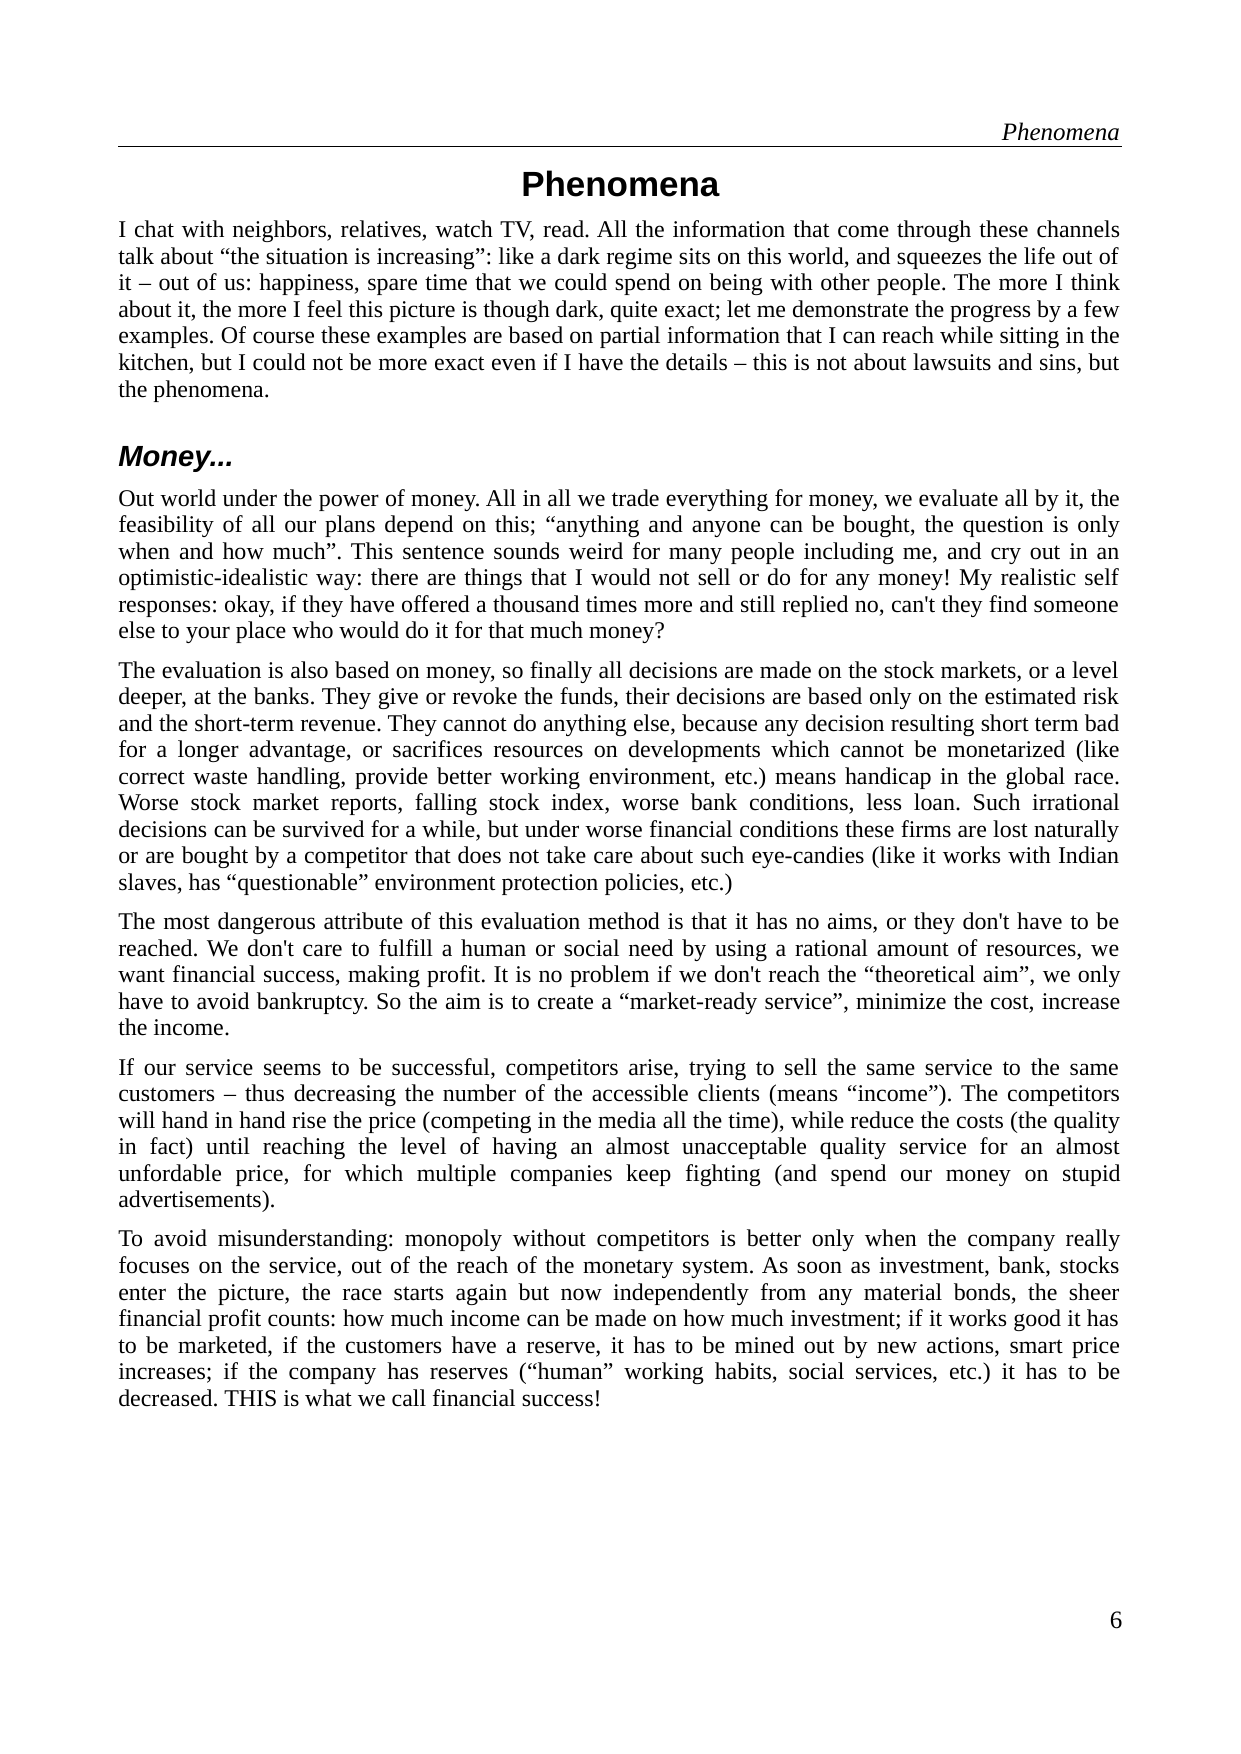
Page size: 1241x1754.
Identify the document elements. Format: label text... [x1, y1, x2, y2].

text Out world under the power of money. All in all we trade everything for money, we evaluate all by it, the feasibility of all our plans depend on this; “anything and anyone can be bought, the question is only when and how much”. This sentence sounds weird for many people including me, and cry out in an optimistic-idealistic way: there are things that I would not sell or do for any money! My realistic self responses: okay, if they have offered a thousand times more and still replied no, can't they find someone else to your place who would do it for that much money? [118, 485, 1122, 644]
subtitle Phenomena [118, 165, 1122, 204]
text The most dangerous attribute of this evaluation method is that it has no aims, or they don't have to be reached. We don't care to fulfill a human or social need by using a rational amount of resources, we want financial success, making profit. It is no problem if we don't reach the “theoretical aim”, we only have to avoid bankruptcy. So the aim is to create a “market-ready service”, minimize the cost, increase the income. [118, 908, 1122, 1041]
subtitle Money... [118, 440, 1122, 472]
text I chat with neighbors, relatives, watch TV, read. All the information that come through these channels talk about “the situation is increasing”: like a dark regime sits on this world, and squeezes the life out of it – out of us: happiness, spare time that we could spend on being with other people. The more I think about it, the more I feel this picture is though dark, quite exact; let me demonstrate the progress by a few examples. Of course these examples are based on partial information that I can reach while sitting in the kitchen, but I could not be more exact even if I have the details – this is not about lawsuits and sins, but the phenomena. [118, 216, 1122, 402]
text The evaluation is also based on money, so finally all decisions are made on the stock markets, or a level deeper, at the banks. They give or revoke the funds, their decisions are based only on the estimated risk and the short-term revenue. They cannot do anything else, because any decision resulting short term bad for a longer advantage, or sacrifices resources on developments which cannot be monetarized (like correct waste handling, provide better working environment, etc.) means handicap in the global race. Worse stock market reports, falling stock index, worse bank conditions, less loan. Such irrational decisions can be survived for a while, but under worse financial conditions these firms are lost naturally or are bought by a competitor that does not take care about such eye-candies (like it works with Indian slaves, has “questionable” environment protection policies, etc.) [118, 657, 1122, 896]
text To avoid misunderstanding: monopoly without competitors is better only when the company really focuses on the service, out of the reach of the monetary system. As soon as investment, bank, stocks enter the picture, the race starts again but now independently from any material bonds, the sheer financial profit counts: how much income can be made on how much investment; if it works good it has to be marketed, if the customers have a reserve, it has to be mined out by new actions, smart price increases; if the company has reserves (“human” working habits, social services, etc.) it has to be decreased. THIS is what we call financial success! [118, 1225, 1122, 1411]
text If our service seems to be successful, competitors arise, trying to sell the same service to the same customers – thus decreasing the number of the accessible clients (means “income”). The competitors will hand in hand rise the price (competing in the media all the time), while reduce the costs (the quality in fact) until reaching the level of having an almost unacceptable quality service for an almost unfordable price, for which multiple companies keep fighting (and spend our money on stupid advertisements). [118, 1053, 1122, 1213]
